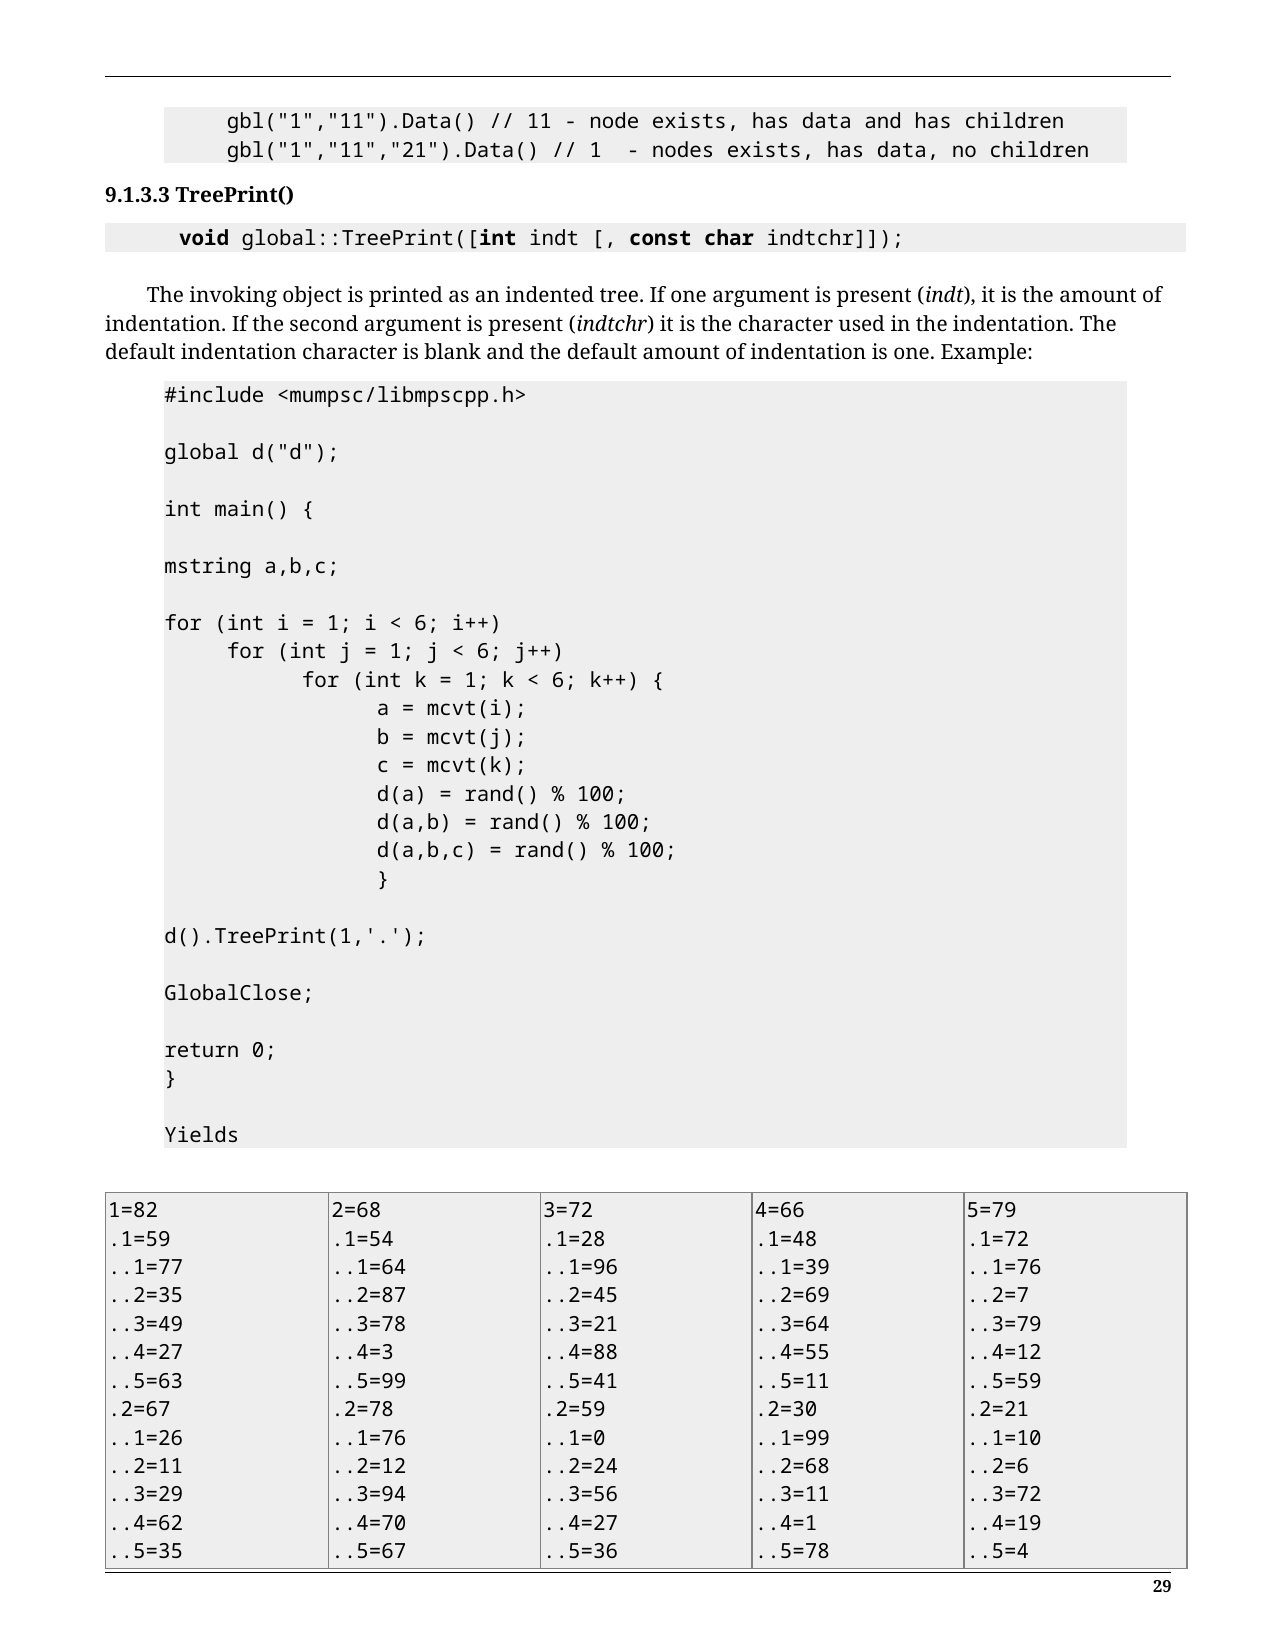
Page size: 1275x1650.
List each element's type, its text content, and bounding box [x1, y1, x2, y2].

text void global::TreePrint([int indt [, const char indtchr]]); [105, 223, 1186, 252]
text d().TreePrint(1,'.'); [164, 921, 1127, 949]
text b = mcvt(j); [164, 722, 1127, 750]
text int main() { [164, 494, 1127, 523]
table_header 4=66 .1=48 ..1=39 ..2=69 ..3=64 ..4=55 ..5=11 .2=30 ..1=99 ..2=68 ..3=11 ..4=1 ..5=78 [753, 1193, 963, 1568]
text for (int j = 1; j < 6; j++) [164, 637, 1127, 665]
text The invoking object is printed as an indented tree. If one argument is present (indt), it is the amount of indentation. If the second argument is present (indtchr) it is the character used in the indentation. The default indentation character is blank and the default amount of indentation is one. Example: [105, 280, 1186, 366]
table_header 3=72 .1=28 ..1=96 ..2=45 ..3=21 ..4=88 ..5=41 .2=59 ..1=0 ..2=24 ..3=56 ..4=27 ..5=36 [541, 1193, 751, 1568]
text return 0; [164, 1035, 1127, 1063]
table_header 5=79 .1=72 ..1=76 ..2=7 ..3=79 ..4=12 ..5=59 .2=21 ..1=10 ..2=6 ..3=72 ..4=19 ..5=4 [965, 1193, 1186, 1568]
text GlobalClose; [164, 978, 1127, 1006]
text gbl("1","11").Data() // 11 - node exists, has data and has children [164, 107, 1127, 135]
text for (int i = 1; i < 6; i++) [164, 608, 1127, 637]
table_header 1=82 .1=59 ..1=77 ..2=35 ..3=49 ..4=27 ..5=63 .2=67 ..1=26 ..2=11 ..3=29 ..4=62 ..5=35 [106, 1193, 328, 1568]
text mstring a,b,c; [164, 551, 1127, 580]
text c = mcvt(k); [164, 750, 1127, 779]
text gbl("1","11","21").Data() // 1 - nodes exists, has data, no children [164, 135, 1127, 163]
subtitle TreePrint() [105, 180, 1186, 208]
text Yields [164, 1120, 1127, 1148]
text } [164, 1063, 1127, 1092]
text d(a) = rand() % 100; [164, 779, 1127, 807]
text #include <mumpsc/libmpscpp.h> [164, 381, 1127, 409]
table_header 2=68 .1=54 ..1=64 ..2=87 ..3=78 ..4=3 ..5=99 .2=78 ..1=76 ..2=12 ..3=94 ..4=70 ..5=67 [329, 1193, 540, 1568]
text d(a,b) = rand() % 100; [164, 807, 1127, 836]
text for (int k = 1; k < 6; k++) { [164, 665, 1127, 693]
text d(a,b,c) = rand() % 100; [164, 836, 1127, 864]
text a = mcvt(i); [164, 693, 1127, 722]
text } [164, 864, 1127, 892]
text global d("d"); [164, 437, 1127, 466]
